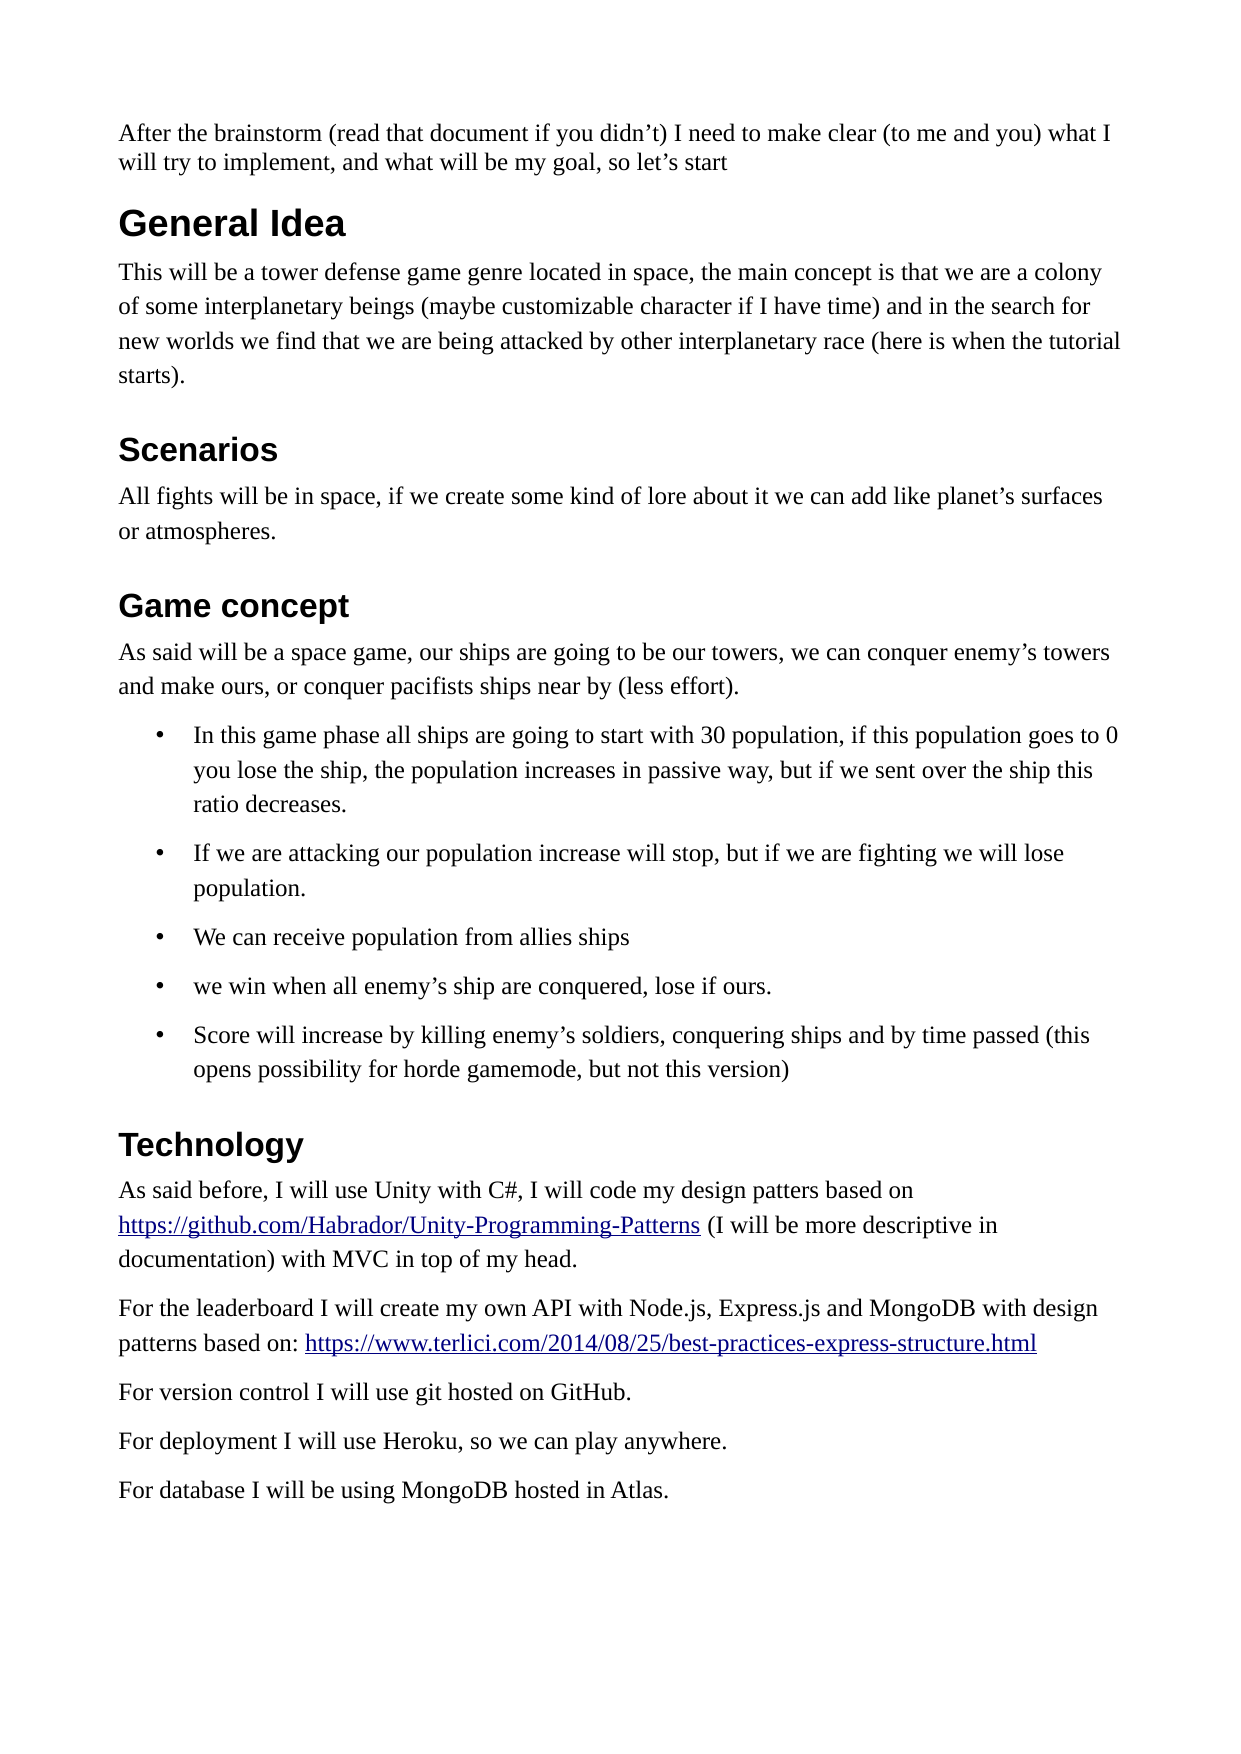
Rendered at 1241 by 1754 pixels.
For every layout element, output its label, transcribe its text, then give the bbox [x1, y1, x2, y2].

subtitle General Idea [118, 201, 1122, 244]
list We can receive population from allies ships [156, 922, 1122, 951]
text For database I will be using MongoDB hosted in Atlas. [118, 1475, 1122, 1504]
text For the leaderboard I will create my own API with Node.js, Express.js and MongoDB with design patterns based on: https://www.terlici.com/2014/08/25/best-practices-express-structure.html [118, 1293, 1122, 1357]
text As said will be a space game, our ships are going to be our towers, we can conquer enemy’s towers and make ours, or conquer pacifists ships near by (less effort). [118, 637, 1122, 700]
text After the brainstorm (read that document if you didn’t) I need to make clear (to me and you) what I will try to implement, and what will be my goal, so let’s start [118, 118, 1122, 176]
subtitle Game concept [118, 586, 1122, 624]
text This will be a tower defense game genre located in space, the main concept is that we are a colony of some interplanetary beings (maybe customizable character if I have time) and in the search for new worlds we find that we are being attacked by other interplanetary race (here is when the tutorial starts). [118, 257, 1122, 389]
list If we are attacking our population increase will stop, but if we are fighting we will lose population. [156, 838, 1122, 902]
text All fights will be in space, if we create some kind of lore about it we can add like planet’s surfaces or atmospheres. [118, 481, 1122, 544]
list Score will increase by killing enemy’s soldiers, conquering ships and by time passed (this opens possibility for horde gamemode, but not this version) [156, 1020, 1122, 1083]
list we win when all enemy’s ship are conquered, lose if ours. [156, 971, 1122, 1000]
subtitle Scenarios [118, 430, 1122, 469]
text For deployment I will use Heroku, so we can play anywhere. [118, 1426, 1122, 1455]
subtitle Technology [118, 1124, 1122, 1163]
text As said before, I will use Unity with C#, I will code my design patters based on https://github.com/Habrador/Unity-Programming-Patterns (I will be more descriptive in documentation) with MVC in top of my head. [118, 1176, 1122, 1273]
text For version control I will use git hosted on GitHub. [118, 1377, 1122, 1406]
list In this game phase all ships are going to start with 30 population, if this population goes to 0 you lose the ship, the population increases in passive way, but if we sent over the ship this ratio decreases. [156, 720, 1122, 818]
